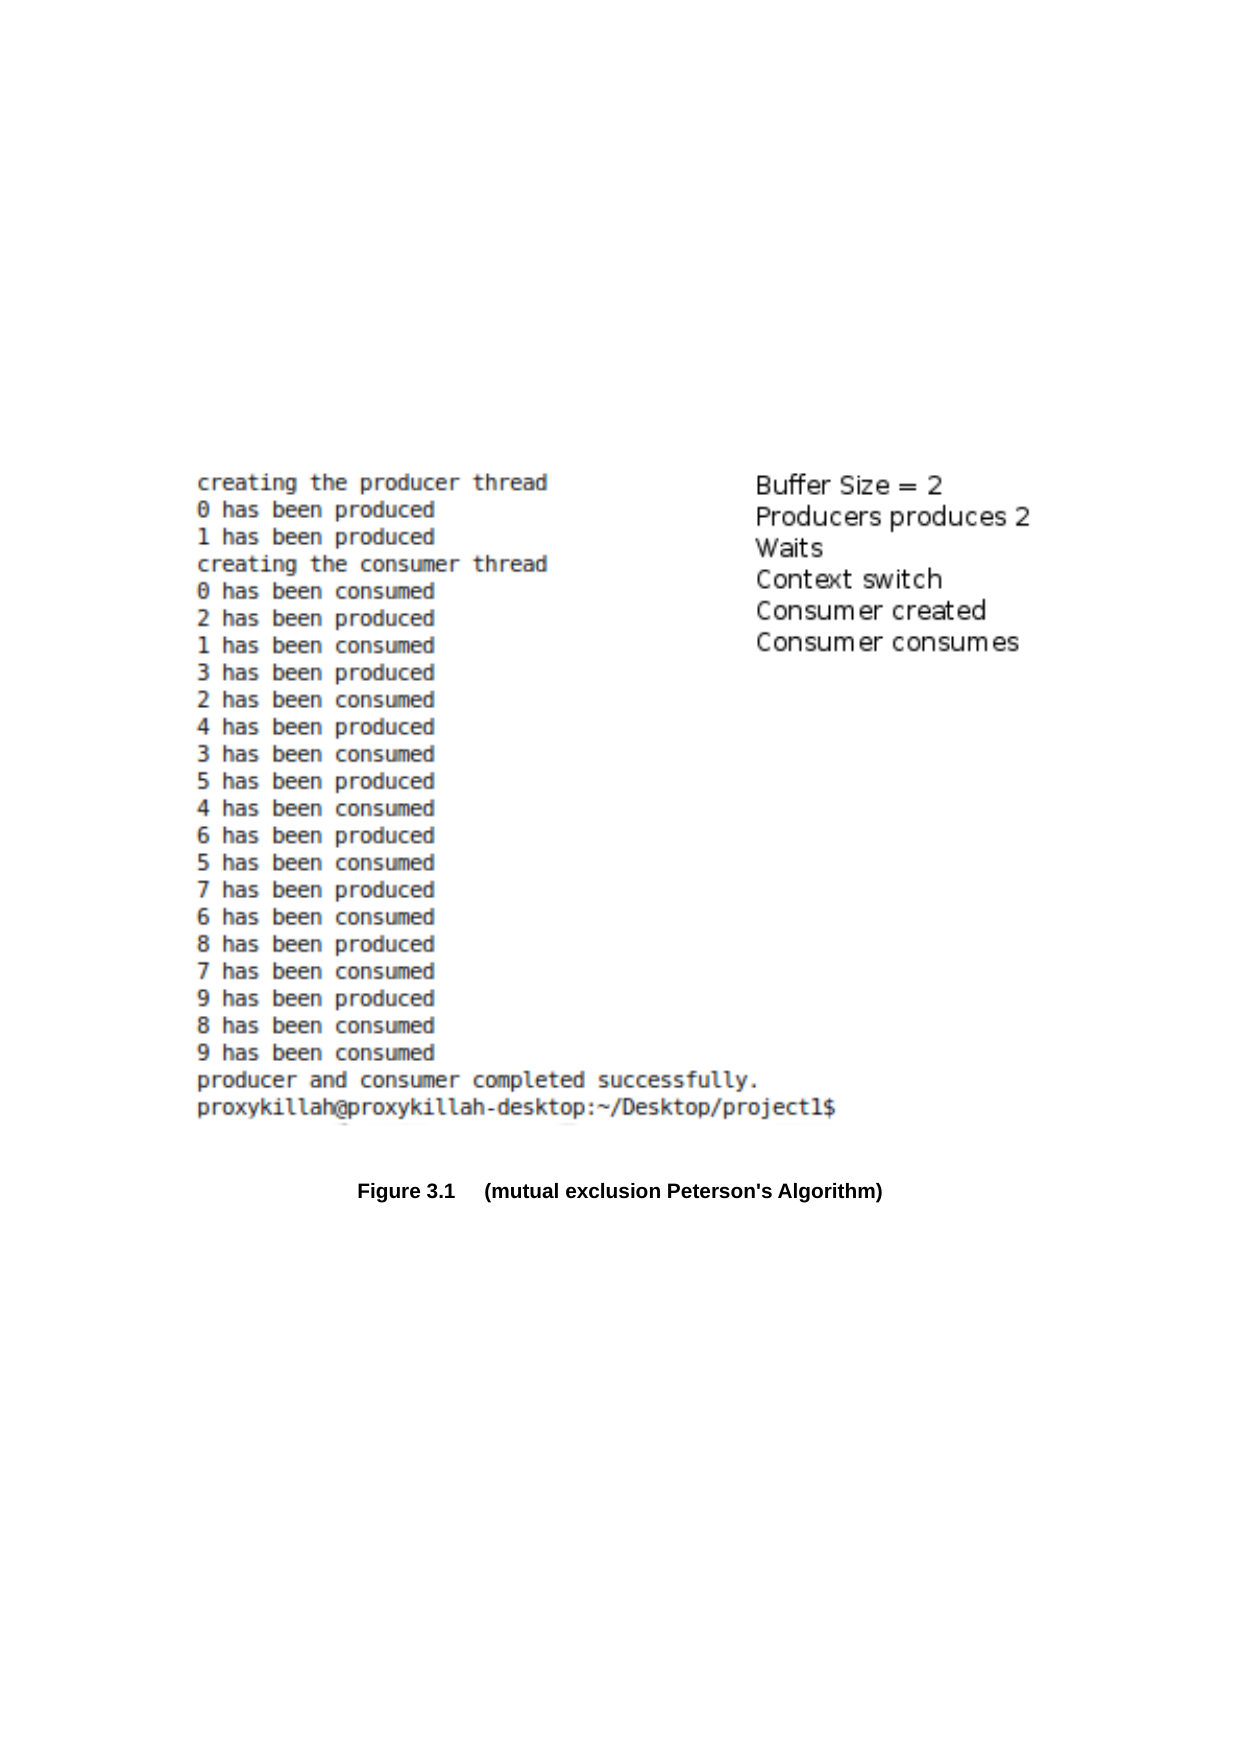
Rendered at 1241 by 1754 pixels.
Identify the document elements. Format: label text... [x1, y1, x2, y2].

text Figure 3.1 (mutual exclusion Peterson's Algorithm) [118, 1179, 1122, 1203]
picture [193, 450, 1048, 1132]
